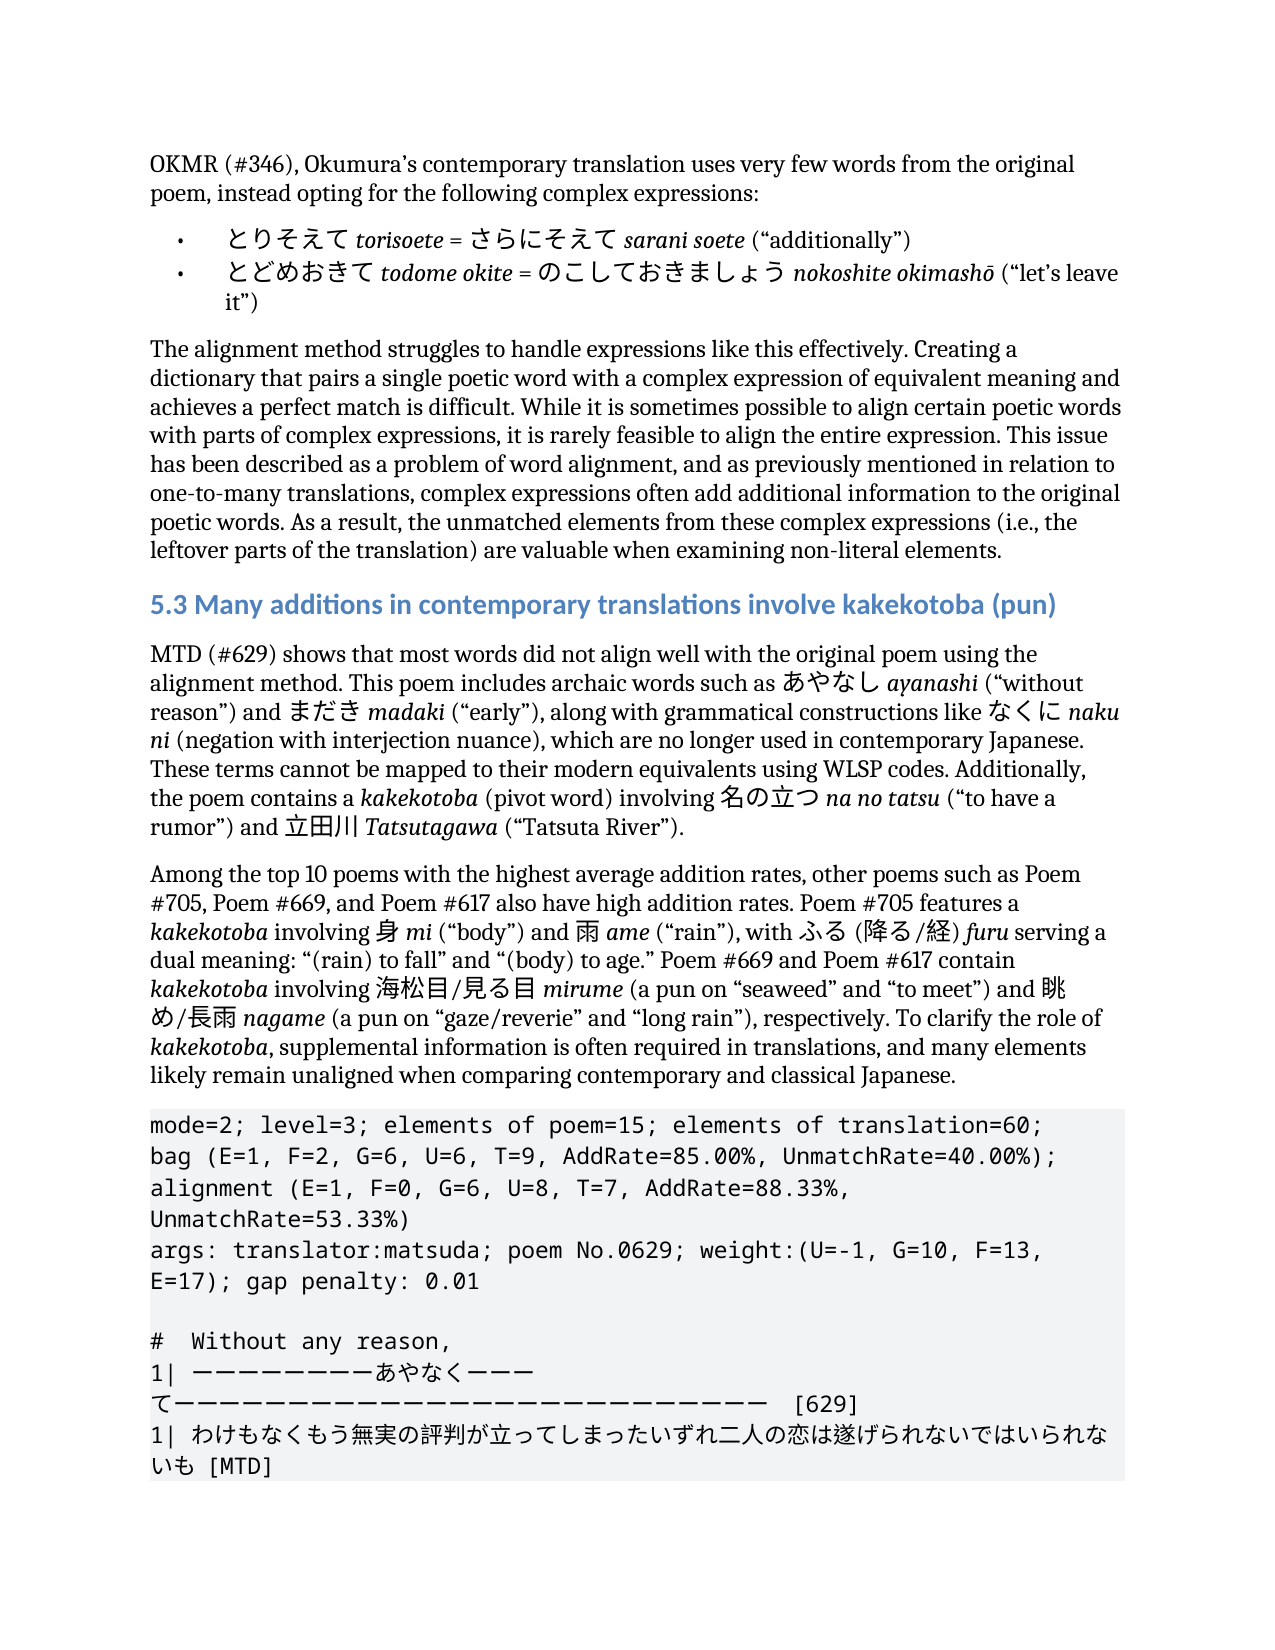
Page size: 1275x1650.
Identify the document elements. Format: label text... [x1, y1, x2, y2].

subtitle 5.3 Many additions in contemporary translations involve kakekotoba (pun) [150, 586, 1125, 621]
text mode=2; level=3; elements of poem=15; elements of translation=60; bag (E=1, F=2, G=6, U=6, T=9, AddRate=85.00%, UnmatchRate=40.00%); alignment (E=1, F=0, G=6, U=8, T=7, AddRate=88.33%, UnmatchRate=53.33%) args: translator:matsuda; poem No.0629; weight:(U=-1, G=10, F=13, E=17); gap penalty: 0.01 # Without any reason, 1| ーーーーーーーーあやなくーーーてーーーーーーーーーーーーーーーーーーーーーーーーーー [629] 1| わけもなくもう無実の評判が立ってしまったいずれ二人の恋は遂げられないではいられないも [MTD] [150, 1109, 1125, 1481]
text MTD (#629) shows that most words did not align well with the original poem using the alignment method. This poem includes archaic words such as あやなし ayanashi (“without reason”) and まだき madaki (“early”), along with grammatical constructions like なくに naku ni (negation with interjection nuance), which are no longer used in contemporary Japanese. These terms cannot be mapped to their modern equivalents using WLSP codes. Additionally, the poem contains a kakekotoba (pivot word) involving 名の立つ na no tatsu (“to have a rumor”) and 立田川 Tatsutagawa (“Tatsuta River”). [150, 640, 1125, 841]
text The alignment method struggles to handle expressions like this effectively. Creating a dictionary that pairs a single poetic word with a complex expression of equivalent meaning and achieves a perfect match is difficult. While it is sometimes possible to align certain poetic words with parts of complex expressions, it is rarely feasible to align the entire expression. This issue has been described as a problem of word alignment, and as previously mentioned in relation to one-to-many translations, complex expressions often add additional information to the original poetic words. As a result, the unmatched elements from these complex expressions (i.e., the leftover parts of the translation) are valuable when examining non-literal elements. [150, 335, 1125, 565]
list とりそえて torisoete = さらにそえて sarani soete (“additionally”) [175, 226, 1125, 255]
text Among the top 10 poems with the highest average addition rates, other poems such as Poem #705, Poem #669, and Poem #617 also have high addition rates. Poem #705 features a kakekotoba involving 身 mi (“body”) and 雨 ame (“rain”), with ふる (降る/経) furu serving a dual meaning: “(rain) to fall” and “(body) to age.” Poem #669 and Poem #617 contain kakekotoba involving 海松目/見る目 mirume (a pun on “seaweed” and “to meet”) and 眺め/長雨 nagame (a pun on “gaze/reverie” and “long rain”), respectively. To clarify the role of kakekotoba, supplemental information is often required in translations, and many elements likely remain unaligned when comparing contemporary and classical Japanese. [150, 860, 1125, 1090]
text OKMR (#346), Okumura’s contemporary translation uses very few words from the original poem, instead opting for the following complex expressions: [150, 150, 1125, 207]
list とどめおきて todome okite = のこしておきましょう nokoshite okimashō (“let’s leave it”) [175, 259, 1125, 316]
